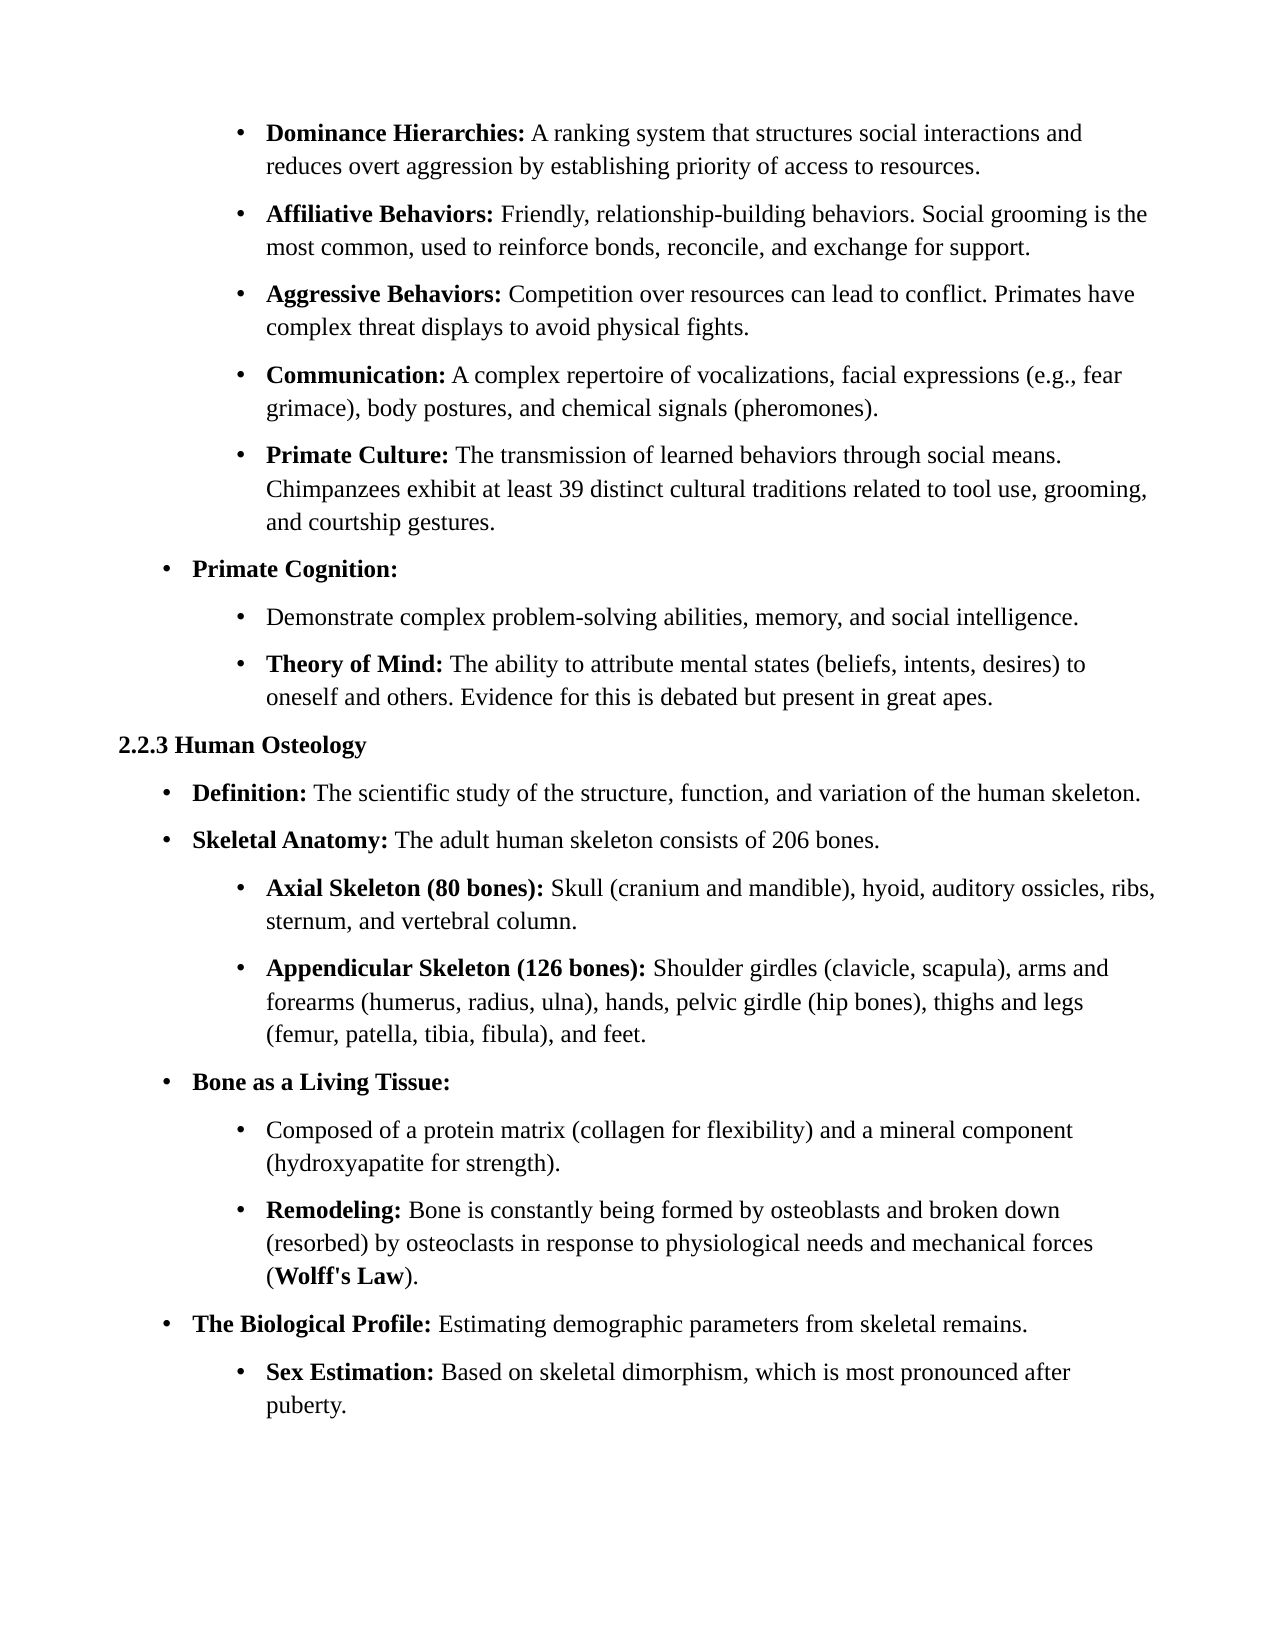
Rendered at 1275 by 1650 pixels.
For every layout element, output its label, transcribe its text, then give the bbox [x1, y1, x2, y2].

list The Biological Profile: Estimating demographic parameters from skeletal remains. [162, 1309, 1157, 1338]
list Primate Cognition: [162, 554, 1157, 583]
list Theory of Mind: The ability to attribute mental states (beliefs, intents, desires) to oneself and others. Evidence for this is debated but present in great apes. [236, 649, 1157, 711]
list Appendicular Skeleton (126 bones): Shoulder girdles (clavicle, scapula), arms and forearms (humerus, radius, ulna), hands, pelvic girdle (hip bones), thighs and legs (femur, patella, tibia, fibula), and feet. [236, 953, 1157, 1048]
list Primate Culture: The transmission of learned behaviors through social means. Chimpanzees exhibit at least 39 distinct cultural traditions related to tool use, grooming, and courtship gestures. [236, 441, 1157, 535]
list Axial Skeleton (80 bones): Skull (cranium and mandible), hyoid, auditory ossicles, ribs, sternum, and vertebral column. [236, 873, 1157, 935]
list Remodeling: Bone is constantly being formed by osteoblasts and broken down (resorbed) by osteoclasts in response to physiological needs and mechanical forces (Wolff's Law). [236, 1195, 1157, 1290]
list Sex Estimation: Based on skeletal dimorphism, which is most pronounced after puberty. [236, 1357, 1157, 1418]
text 2.2.3 Human Osteology [118, 730, 1157, 759]
list Definition: The scientific study of the structure, function, and variation of the human skeleton. [162, 778, 1157, 806]
list Dominance Hierarchies: A ranking system that structures social interactions and reduces overt aggression by establishing priority of access to resources. [236, 118, 1157, 180]
list Communication: A complex repertoire of vocalizations, facial expressions (e.g., fear grimace), body postures, and chemical signals (pheromones). [236, 360, 1157, 422]
list Bone as a Living Tissue: [162, 1067, 1157, 1096]
list Demonstrate complex problem-solving abilities, memory, and social intelligence. [236, 602, 1157, 631]
list Affiliative Behaviors: Friendly, relationship-building behaviors. Social grooming is the most common, used to reinforce bonds, reconcile, and exchange for support. [236, 199, 1157, 261]
list Skeletal Anatomy: The adult human skeleton consists of 206 bones. [162, 825, 1157, 854]
list Aggressive Behaviors: Competition over resources can lead to conflict. Primates have complex threat displays to avoid physical fights. [236, 279, 1157, 341]
list Composed of a protein matrix (collagen for flexibility) and a mineral component (hydroxyapatite for strength). [236, 1115, 1157, 1177]
